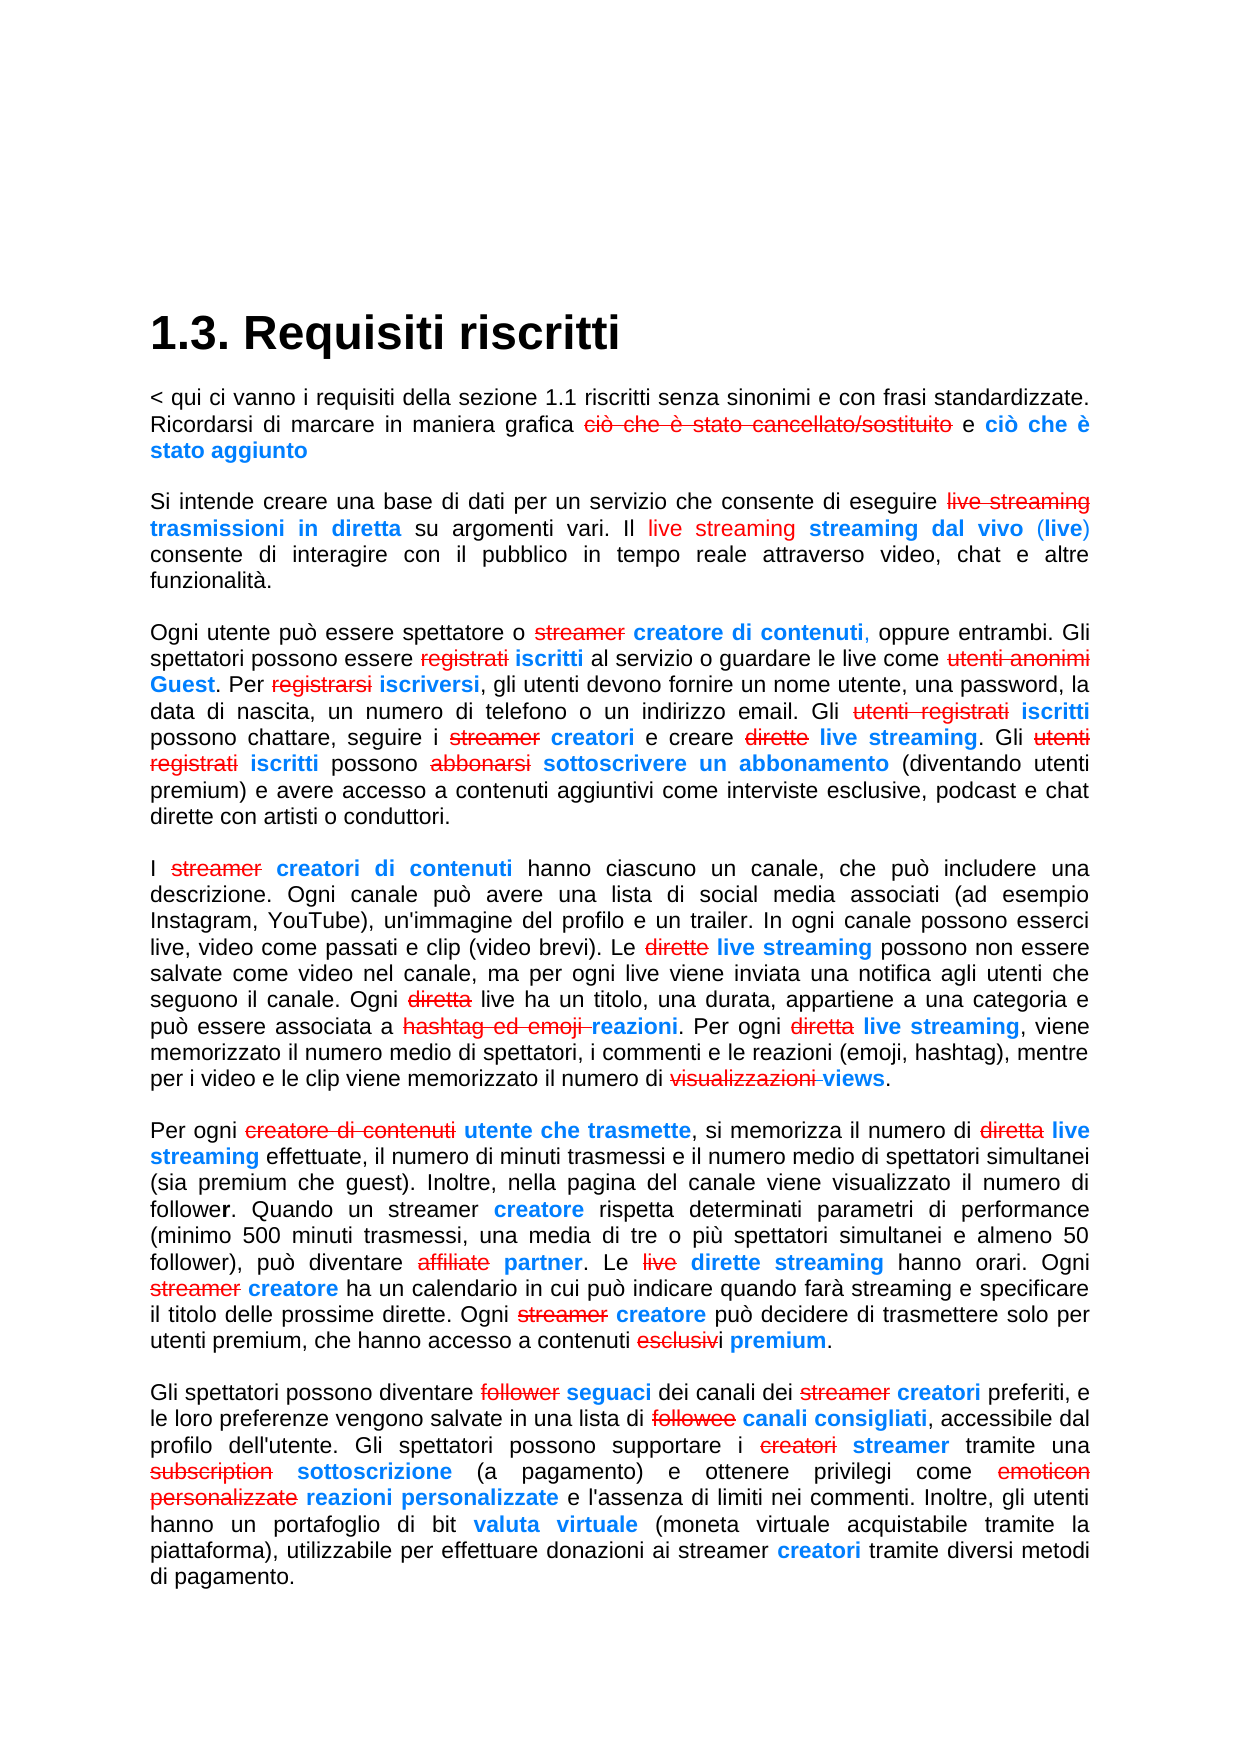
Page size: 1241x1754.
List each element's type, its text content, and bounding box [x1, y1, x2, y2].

text Per ogni creatore di contenuti utente che trasmette, si memorizza il numero di diretta live streaming effettuate, il numero di minuti trasmessi e il numero medio di spettatori simultanei (sia premium che guest). Inoltre, nella pagina del canale viene visualizzato il numero di follower. Quando un streamer creatore rispetta determinati parametri di performance (minimo 500 minuti trasmessi, una media di tre o più spettatori simultanei e almeno 50 follower), può diventare affiliate partner. Le live dirette streaming hanno orari. Ogni streamer creatore ha un calendario in cui può indicare quando farà streaming e specificare il titolo delle prossime dirette. Ogni streamer creatore può decidere di trasmettere solo per utenti premium, che hanno accesso a contenuti esclusivi premium. [150, 1117, 1090, 1354]
text Si intende creare una base di dati per un servizio che consente di eseguire live streaming trasmissioni in diretta su argomenti vari. Il live streaming streaming dal vivo (live) consente di interagire con il pubblico in tempo reale attraverso video, chat e altre funzionalità. [150, 488, 1090, 594]
text Ogni utente può essere spettatore o streamer creatore di contenuti, oppure entrambi. Gli spettatori possono essere registrati iscritti al servizio o guardare le live come utenti anonimi Guest. Per registrarsi iscriversi, gli utenti devono fornire un nome utente, una password, la data di nascita, un numero di telefono o un indirizzo email. Gli utenti registrati iscritti possono chattare, seguire i streamer creatori e creare dirette live streaming. Gli utenti registrati iscritti possono abbonarsi sottoscrivere un abbonamento (diventando utenti premium) e avere accesso a contenuti aggiuntivi come interviste esclusive, podcast e chat dirette con artisti o conduttori. [150, 619, 1090, 829]
subtitle 1.3. Requisiti riscritti [150, 304, 1090, 359]
text Gli spettatori possono diventare follower seguaci dei canali dei streamer creatori preferiti, e le loro preferenze vengono salvate in una lista di followee canali consigliati, accessibile dal profilo dell'utente. Gli spettatori possono supportare i creatori streamer tramite una subscription sottoscrizione (a pagamento) e ottenere privilegi come emoticon personalizzate reazioni personalizzate e l'assenza di limiti nei commenti. Inoltre, gli utenti hanno un portafoglio di bit valuta virtuale (moneta virtuale acquistabile tramite la piattaforma), utilizzabile per effettuare donazioni ai streamer creatori tramite diversi metodi di pagamento. [150, 1379, 1090, 1590]
text < qui ci vanno i requisiti della sezione 1.1 riscritti senza sinonimi e con frasi standardizzate. Ricordarsi di marcare in maniera grafica ciò che è stato cancellato/sostituito e ciò che è stato aggiunto [150, 384, 1090, 463]
text I streamer creatori di contenuti hanno ciascuno un canale, che può includere una descrizione. Ogni canale può avere una lista di social media associati (ad esempio Instagram, YouTube), un'immagine del profilo e un trailer. In ogni canale possono esserci live, video come passati e clip (video brevi). Le dirette live streaming possono non essere salvate come video nel canale, ma per ogni live viene inviata una notifica agli utenti che seguono il canale. Ogni diretta live ha un titolo, una durata, appartiene a una categoria e può essere associata a hashtag ed emoji reazioni. Per ogni diretta live streaming, viene memorizzato il numero medio di spettatori, i commenti e le reazioni (emoji, hashtag), mentre per i video e le clip viene memorizzato il numero di visualizzazioni views. [150, 854, 1090, 1092]
